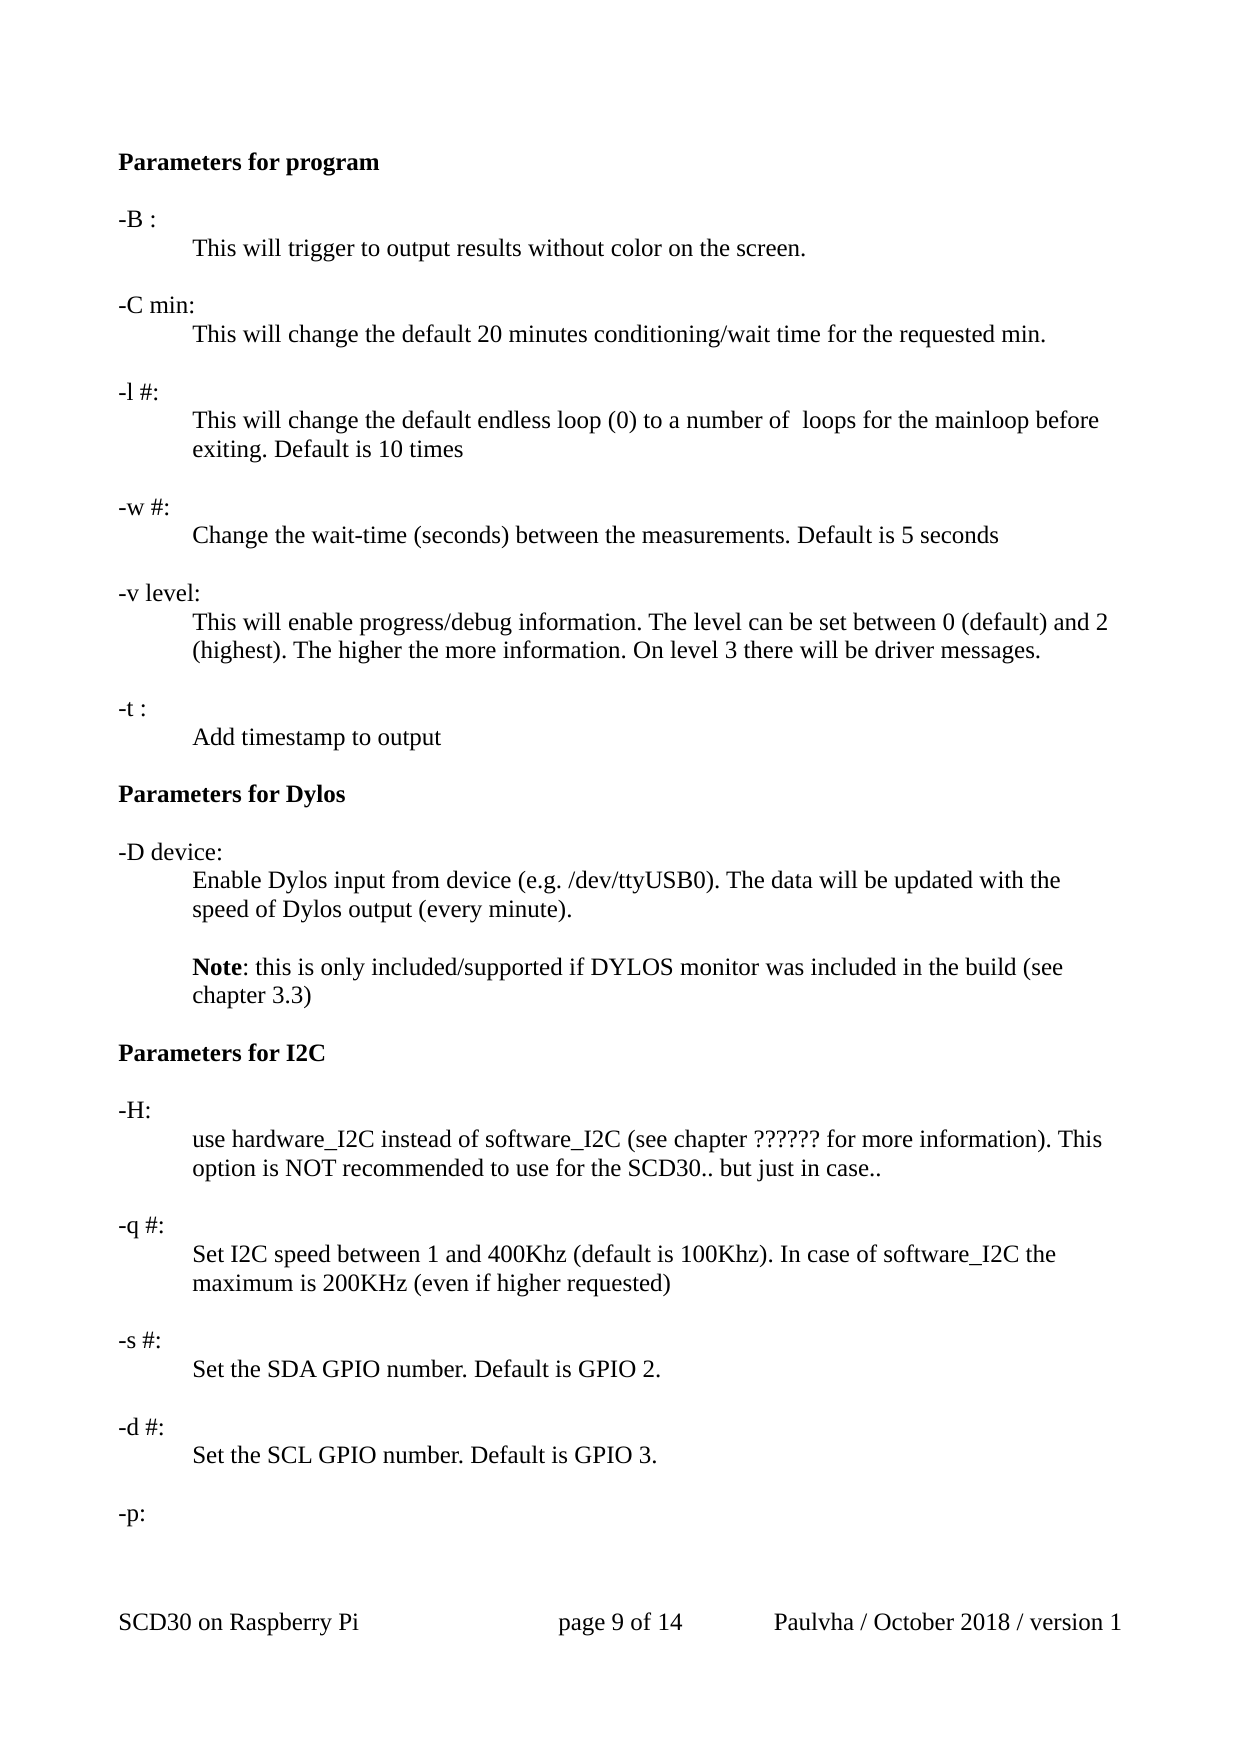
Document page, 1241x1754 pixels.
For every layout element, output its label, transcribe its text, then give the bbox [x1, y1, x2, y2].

text -s #: [118, 1326, 1122, 1354]
text Parameters for Dylos [118, 779, 1122, 808]
text This will change the default 20 minutes conditioning/wait time for the requested min. [118, 319, 1122, 348]
text This will enable progress/debug information. The level can be set between 0 (default) and 2 (highest). The higher the more information. On level 3 there will be driver messages. [192, 607, 1122, 664]
text Parameters for I2C [118, 1038, 1122, 1067]
text Add timestamp to output [118, 722, 1122, 751]
text Set the SCL GPIO number. Default is GPIO 3. [192, 1441, 1122, 1469]
text -l #: [118, 377, 1122, 406]
text -D device: [118, 837, 1122, 866]
text Enable Dylos input from device (e.g. /dev/ttyUSB0). The data will be updated with the speed of Dylos output (every minute). [192, 866, 1122, 923]
text -p: [118, 1498, 1122, 1527]
text use hardware_I2C instead of software_I2C (see chapter ?????? for more information). This option is NOT recommended to use for the SCD30.. but just in case.. [192, 1124, 1122, 1182]
text Set the SDA GPIO number. Default is GPIO 2. [192, 1354, 1122, 1383]
text -C min: [118, 291, 1122, 319]
text Set I2C speed between 1 and 400Khz (default is 100Khz). In case of software_I2C the maximum is 200KHz (even if higher requested) [192, 1239, 1122, 1297]
text -t : [118, 693, 1122, 722]
text -B : [118, 204, 1122, 233]
text -v level: [118, 578, 1122, 607]
text Change the wait-time (seconds) between the measurements. Default is 5 seconds [192, 521, 1122, 549]
text -w #: [118, 492, 1122, 521]
text Note: this is only included/supported if DYLOS monitor was included in the build (see chapter 3.3) [192, 952, 1122, 1009]
text This will change the default endless loop (0) to a number of loops for the mainloop before exiting. Default is 10 times [192, 406, 1122, 463]
text -d #: [118, 1412, 1122, 1441]
text This will trigger to output results without color on the screen. [118, 233, 1122, 262]
text -H: [118, 1096, 1122, 1124]
text -q #: [118, 1211, 1122, 1239]
text Parameters for program [118, 147, 1122, 176]
